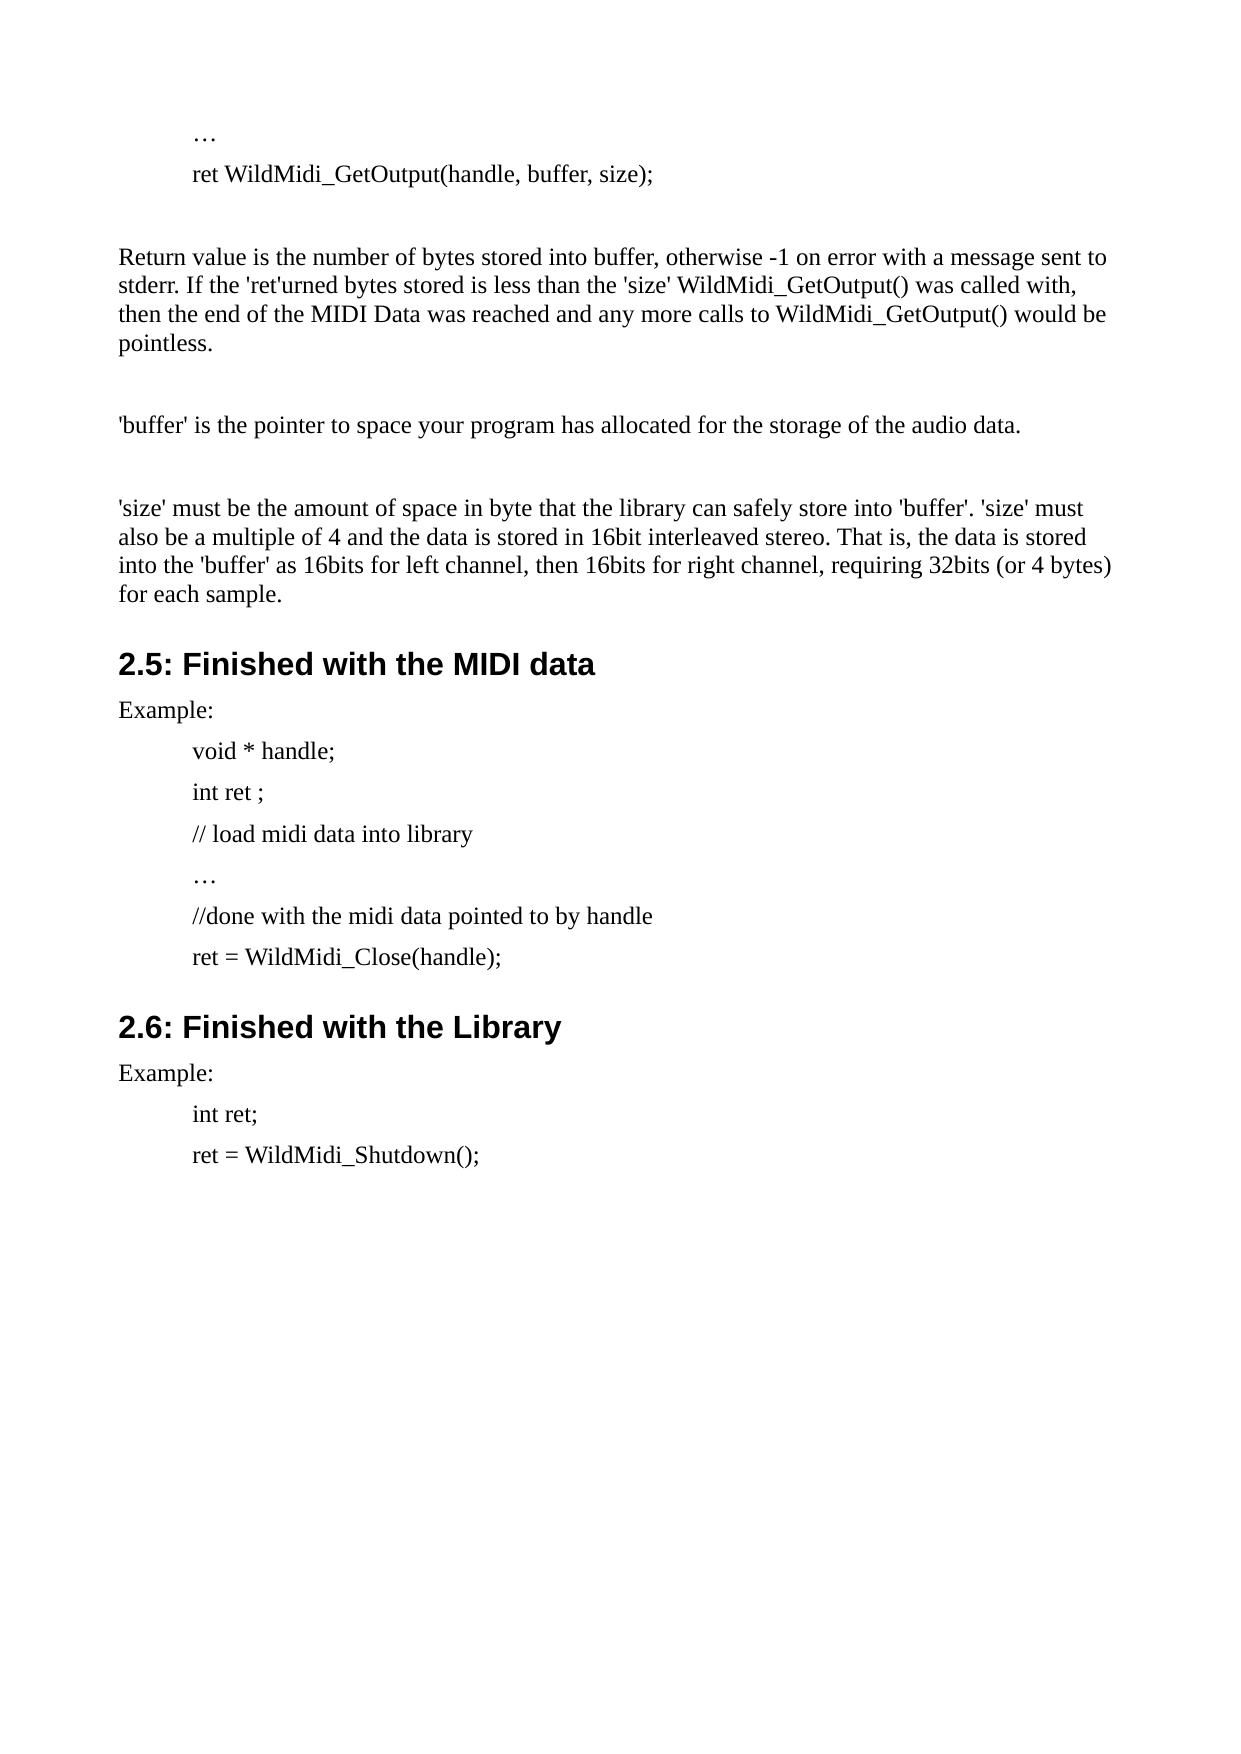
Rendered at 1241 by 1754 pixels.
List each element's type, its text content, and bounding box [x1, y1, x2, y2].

text //done with the midi data pointed to by handle [118, 901, 1122, 930]
text Example: [118, 1058, 1122, 1087]
text Example: [118, 695, 1122, 724]
text int ret ; [118, 777, 1122, 806]
text ret WildMidi_GetOutput(handle, buffer, size); [118, 159, 1122, 188]
text ret = WildMidi_Close(handle); [118, 942, 1122, 971]
text // load midi data into library [118, 819, 1122, 847]
subtitle 2.5: Finished with the MIDI data [118, 646, 1122, 682]
subtitle 2.6: Finished with the Library [118, 1009, 1122, 1046]
text ret = WildMidi_Shutdown(); [118, 1141, 1122, 1169]
text Return value is the number of bytes stored into buffer, otherwise -1 on error with a message sent to stderr. If the 'ret'urned bytes stored is less than the 'size' WildMidi_GetOutput() was called with, then the end of the MIDI Data was reached and any more calls to WildMidi_GetOutput() would be pointless. [118, 242, 1122, 357]
text void * handle; [118, 736, 1122, 765]
text … [118, 860, 1122, 889]
text 'buffer' is the pointer to space your program has allocated for the storage of the audio data. [118, 411, 1122, 439]
text … [118, 118, 1122, 147]
text 'size' must be the amount of space in byte that the library can safely store into 'buffer'. 'size' must also be a multiple of 4 and the data is stored in 16bit interleaved stereo. That is, the data is stored into the 'buffer' as 16bits for left channel, then 16bits for right channel, requiring 32bits (or 4 bytes) for each sample. [118, 493, 1122, 608]
text int ret; [118, 1099, 1122, 1128]
